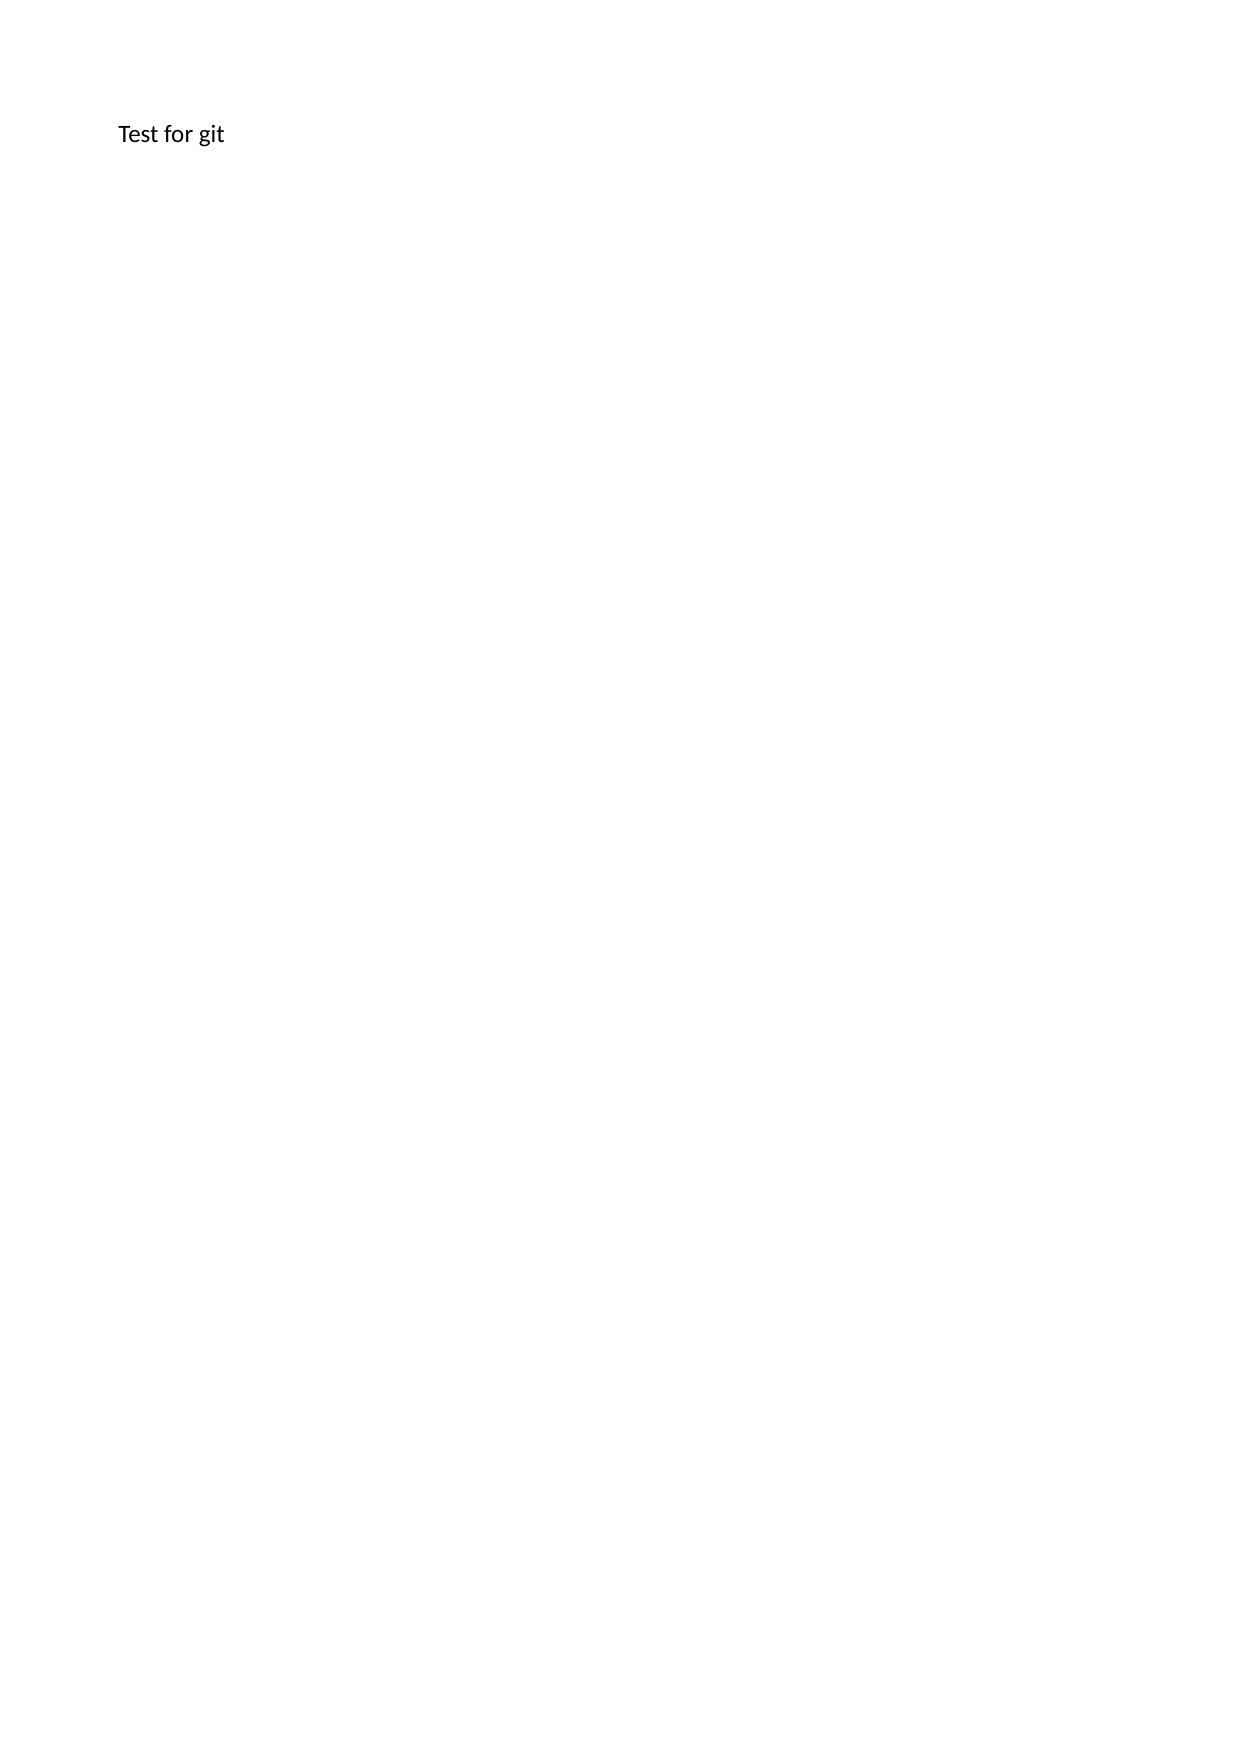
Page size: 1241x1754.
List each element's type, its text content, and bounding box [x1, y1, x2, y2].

text Test for git [118, 118, 1122, 149]
